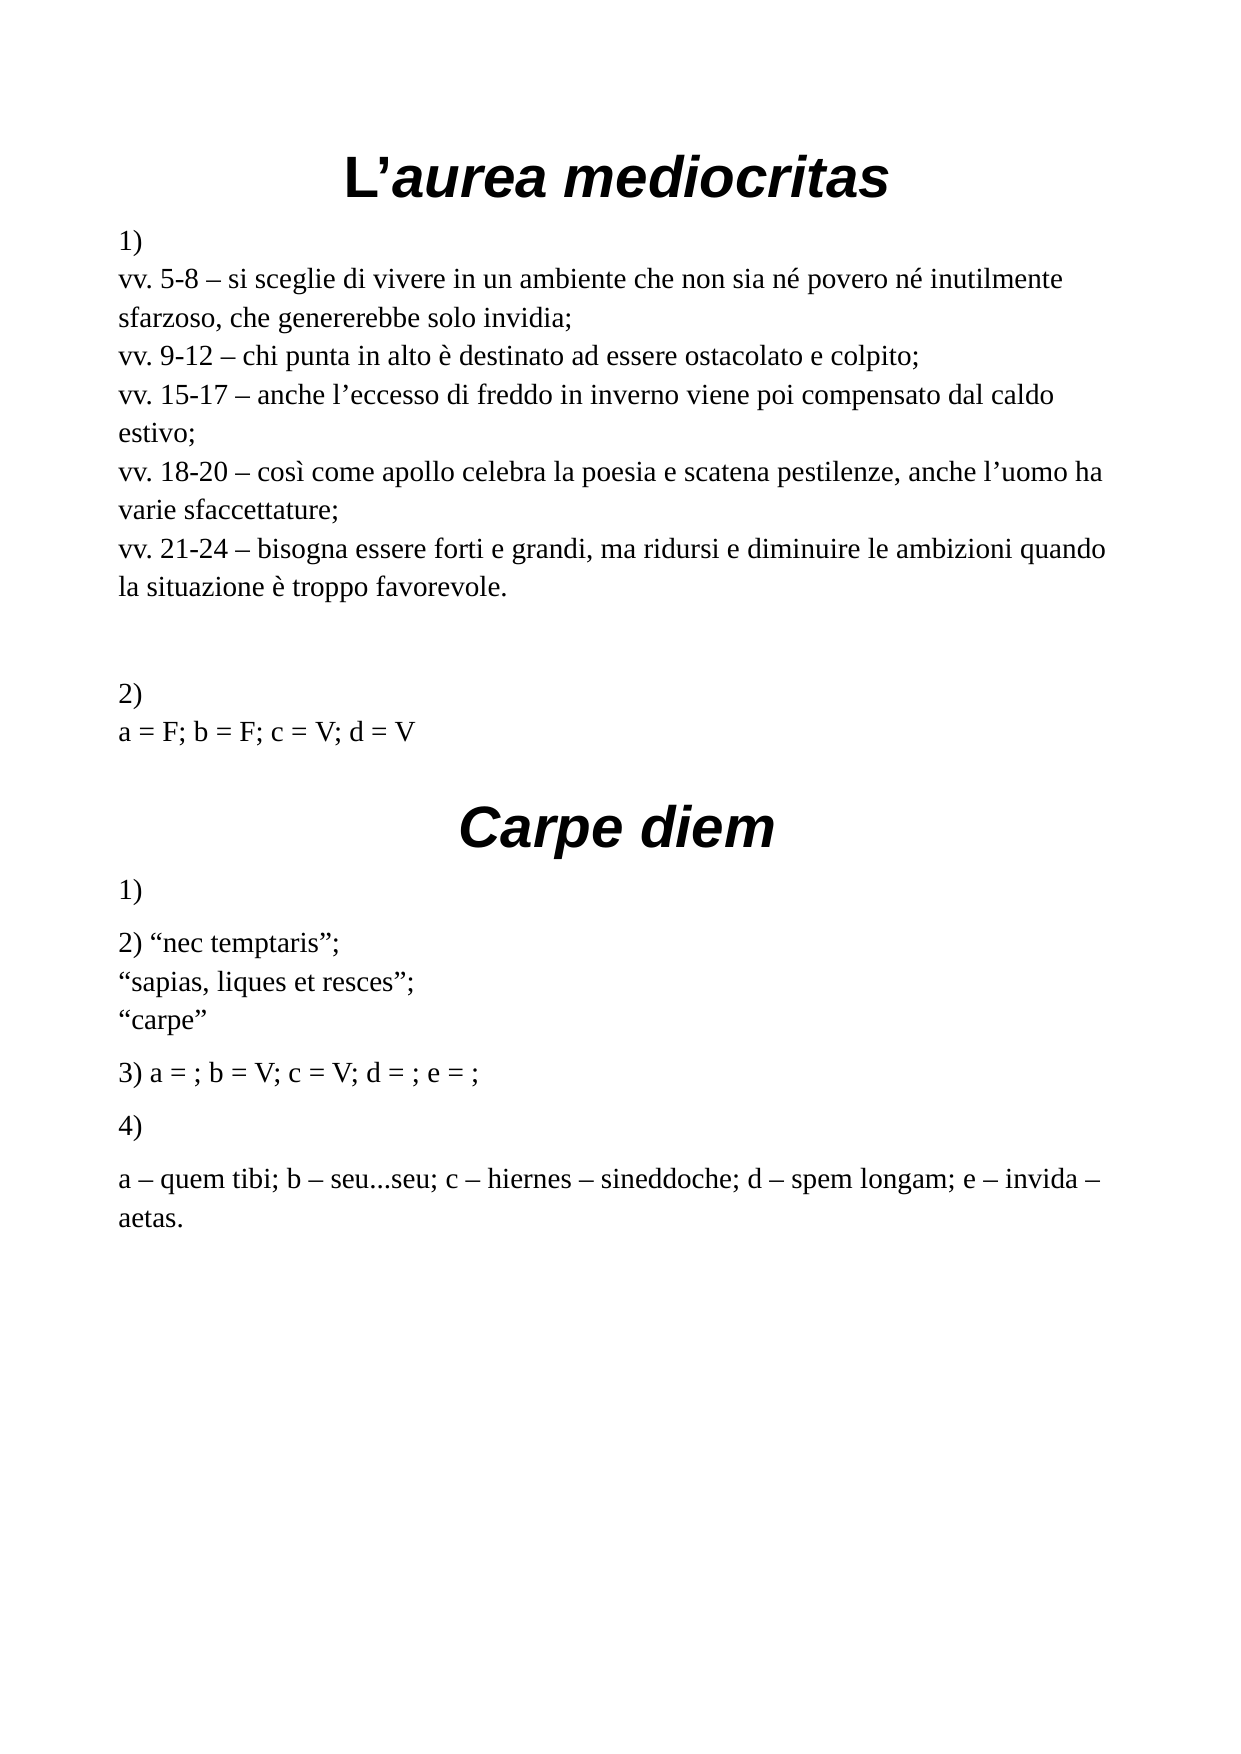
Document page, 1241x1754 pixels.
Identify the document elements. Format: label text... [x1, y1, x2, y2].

text 2) “nec temptaris”; “sapias, liques et resces”; “carpe” [118, 925, 1122, 1036]
text 1) vv. 5-8 – si sceglie di vivere in un ambiente che non sia né povero né inutilmente sfarzoso, che genererebbe solo invidia; vv. 9-12 – chi punta in alto è destinato ad essere ostacolato e colpito; vv. 15-17 – anche l’eccesso di freddo in inverno viene poi compensato dal caldo estivo; vv. 18-20 – così come apollo celebra la poesia e scatena pestilenze, anche l’uomo ha varie sfaccettature; vv. 21-24 – bisogna essere forti e grandi, ma ridursi e diminuire le ambizioni quando la situazione è troppo favorevole. [118, 223, 1122, 603]
text 3) a = ; b = V; c = V; d = ; e = ; [118, 1055, 1122, 1089]
text 2) a = F; b = F; c = V; d = V [118, 676, 1122, 748]
title L’aurea mediocritas [118, 143, 1122, 210]
text a – quem tibi; b – seu...seu; c – hiernes – sineddoche; d – spem longam; e – invida – aetas. [118, 1162, 1122, 1234]
text 1) [118, 872, 1122, 906]
text 4) [118, 1108, 1122, 1142]
title Carpe diem [118, 792, 1122, 859]
